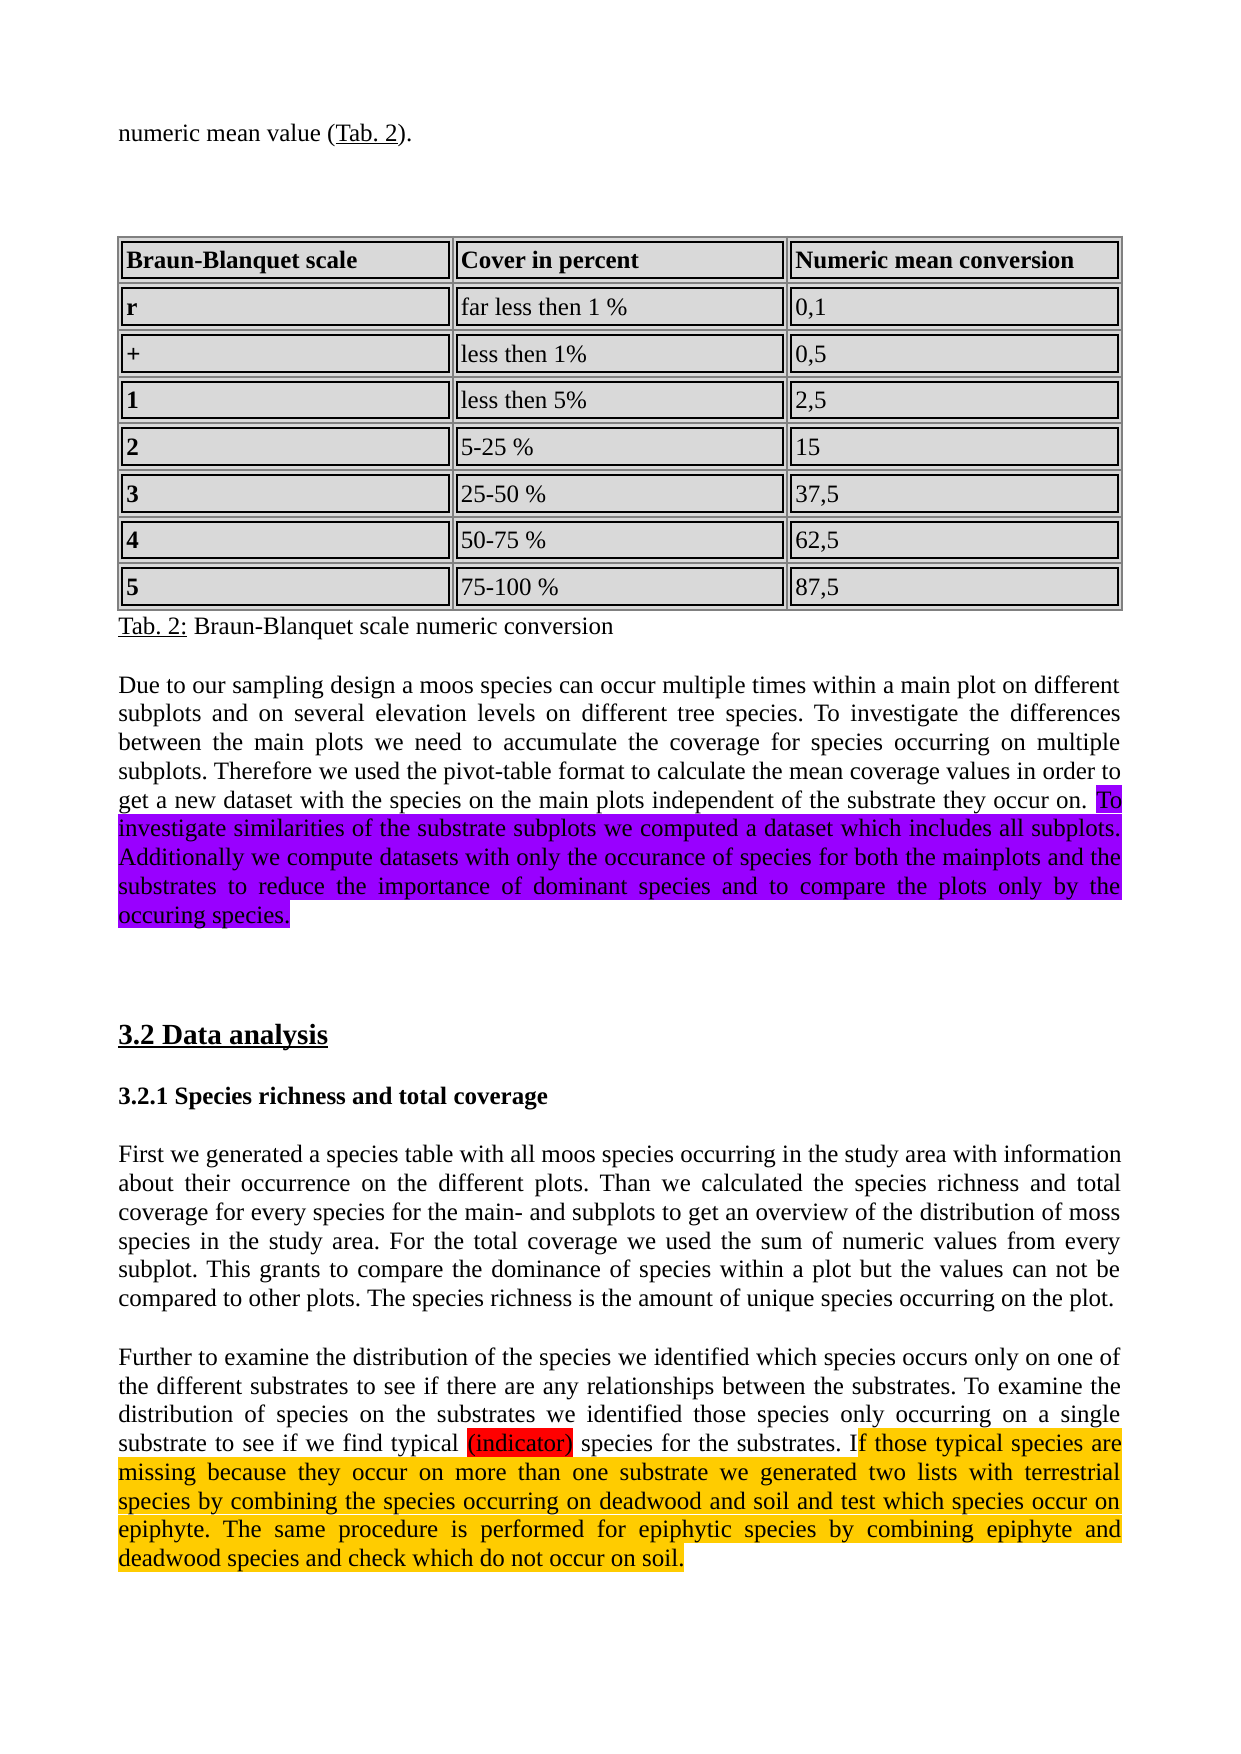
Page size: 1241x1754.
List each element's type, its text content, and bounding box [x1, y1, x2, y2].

table_cell 25-50 % [454, 471, 786, 516]
text Due to our sampling design a moos species can occur multiple times within a main plot on different subplots and on several elevation levels on different tree species. To investigate the differences between the main plots we need to accumulate the coverage for species occurring on multiple subplots. Therefore we used the pivot-table format to calculate the mean coverage values in order to get a new dataset with the species on the main plots independent of the substrate they occur on. To investigate similarities of the substrate subplots we computed a dataset which includes all subplots. Additionally we compute datasets with only the occurance of species for both the mainplots and the substrates to reduce the importance of dominant species and to compare the plots only by the occuring species. [118, 670, 1122, 928]
table_header Numeric mean conversion [788, 238, 1121, 282]
text 3.2 Data analysis [118, 1017, 1122, 1051]
table_cell 1 [119, 378, 452, 422]
table_header Cover in percent [454, 238, 786, 282]
table_cell 2,5 [788, 378, 1121, 422]
table_cell r [119, 284, 452, 329]
table_cell less then 1% [454, 331, 786, 376]
table_cell 50-75 % [454, 518, 786, 562]
table_cell 62,5 [788, 518, 1121, 562]
table_cell 15 [788, 424, 1121, 469]
table_cell 4 [119, 518, 452, 562]
table_cell 2 [119, 424, 452, 469]
text Tab. 2: Braun-Blanquet scale numeric conversion [118, 611, 1122, 640]
text First we generated a species table with all moos species occurring in the study area with information about their occurrence on the different plots. Than we calculated the species richness and total coverage for every species for the main- and subplots to get an overview of the distribution of moss species in the study area. For the total coverage we used the sum of numeric values from every subplot. This grants to compare the dominance of species within a plot but the values can not be compared to other plots. The species richness is the amount of unique species occurring on the plot. [118, 1139, 1122, 1312]
table_cell + [119, 331, 452, 376]
table_cell 75-100 % [454, 564, 786, 609]
table_cell 87,5 [788, 564, 1121, 609]
table_cell far less then 1 % [454, 284, 786, 329]
table_cell 5-25 % [454, 424, 786, 469]
table_header Braun-Blanquet scale [119, 238, 452, 282]
text 3.2.1 Species richness and total coverage [118, 1081, 1122, 1109]
table_cell 5 [119, 564, 452, 609]
text numeric mean value (Tab. 2). [118, 118, 1122, 147]
table_cell 0,1 [788, 284, 1121, 329]
table_cell less then 5% [454, 378, 786, 422]
table_cell 3 [119, 471, 452, 516]
table_cell 37,5 [788, 471, 1121, 516]
text Further to examine the distribution of the species we identified which species occurs only on one of the different substrates to see if there are any relationships between the substrates. To examine the distribution of species on the substrates we identified those species only occurring on a single substrate to see if we find typical (indicator) species for the substrates. If those typical species are missing because they occur on more than one substrate we generated two lists with terrestrial species by combining the species occurring on deadwood and soil and test which species occur on epiphyte. The same procedure is performed for epiphytic species by combining epiphyte and deadwood species and check which do not occur on soil. [118, 1342, 1122, 1572]
table_cell 0,5 [788, 331, 1121, 376]
